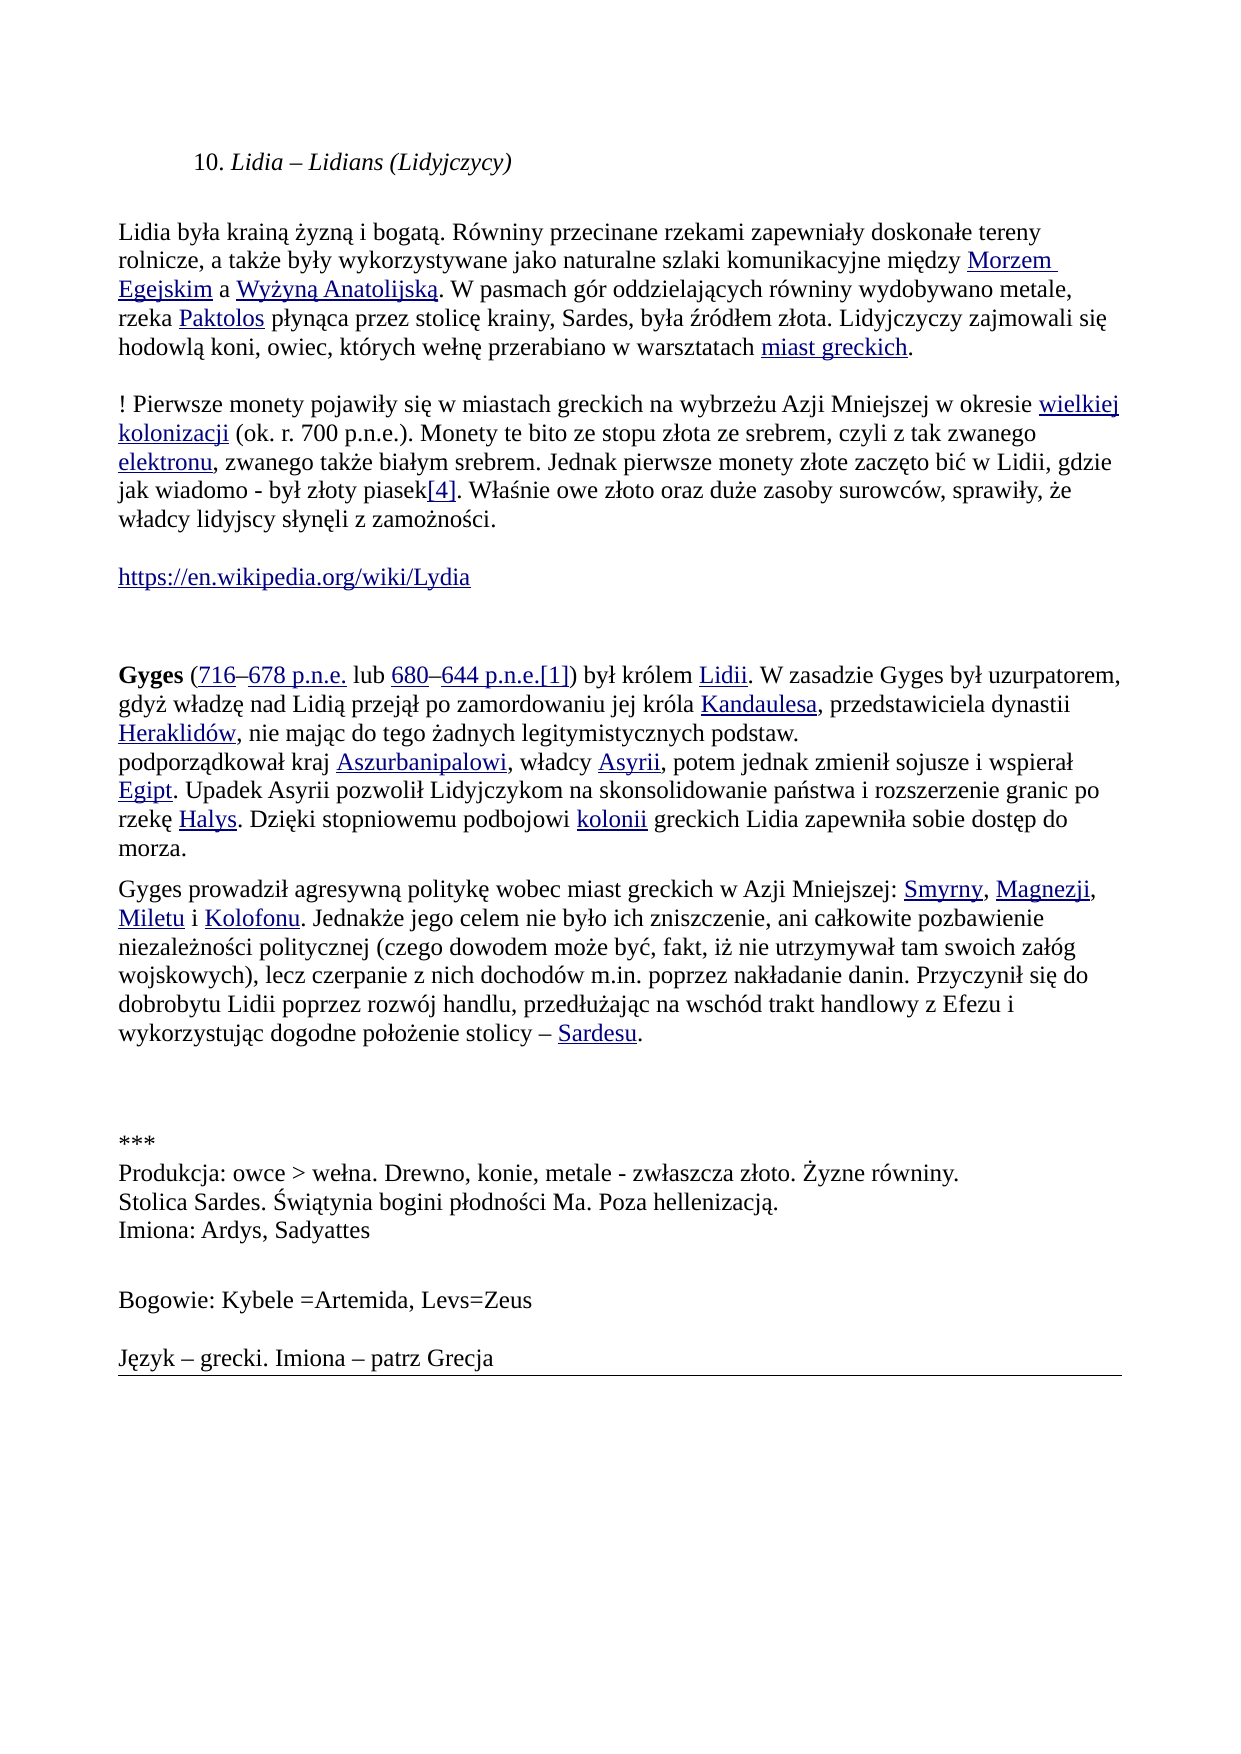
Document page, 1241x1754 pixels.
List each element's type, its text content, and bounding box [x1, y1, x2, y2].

text Lidia była krainą żyzną i bogatą. Równiny przecinane rzekami zapewniały doskonałe tereny rolnicze, a także były wykorzystywane jako naturalne szlaki komunikacyjne między Morzem Egejskim a Wyżyną Anatolijską. W pasmach gór oddzielających równiny wydobywano metale, rzeka Paktolos płynąca przez stolicę krainy, Sardes, była źródłem złota. Lidyjczyczy zajmowali się hodowlą koni, owiec, których wełnę przerabiano w warsztatach miast greckich. [118, 217, 1122, 361]
text Gyges (716–678 p.n.e. lub 680–644 p.n.e.[1]) był królem Lidii. W zasadzie Gyges był uzurpatorem, gdyż władzę nad Lidią przejął po zamordowaniu jej króla Kandaulesa, przedstawiciela dynastii Heraklidów, nie mając do tego żadnych legitymistycznych podstaw. [118, 661, 1122, 747]
text Bogowie: Kybele =Artemida, Levs=Zeus [118, 1286, 1122, 1314]
text Stolica Sardes. Świątynia bogini płodności Ma. Poza hellenizacją. [118, 1187, 1122, 1216]
text https://en.wikipedia.org/wiki/Lydia [118, 562, 1122, 591]
text Produkcja: owce > wełna. Drewno, konie, metale - zwłaszcza złoto. Żyzne równiny. [118, 1158, 1122, 1187]
text Gyges prowadził agresywną politykę wobec miast greckich w Azji Mniejszej: Smyrny, Magnezji, Miletu i Kolofonu. Jednakże jego celem nie było ich zniszczenie, ani całkowite pozbawienie niezależności politycznej (czego dowodem może być, fakt, iż nie utrzymywał tam swoich załóg wojskowych), lecz czerpanie z nich dochodów m.in. poprzez nakładanie danin. Przyczynił się do dobrobytu Lidii poprzez rozwój handlu, przedłużając na wschód trakt handlowy z Efezu i wykorzystując dogodne położenie stolicy – Sardesu. [118, 874, 1122, 1047]
text Język – grecki. Imiona – patrz Grecja [118, 1343, 1122, 1375]
text ! Pierwsze monety pojawiły się w miastach greckich na wybrzeżu Azji Mniejszej w okresie wielkiej kolonizacji (ok. r. 700 p.n.e.). Monety te bito ze stopu złota ze srebrem, czyli z tak zwanego elektronu, zwanego także białym srebrem. Jednak pierwsze monety złote zaczęto bić w Lidii, gdzie jak wiadomo - był złoty piasek[4]. Właśnie owe złoto oraz duże zasoby surowców, sprawiły, że władcy lidyjscy słynęli z zamożności. [118, 389, 1122, 533]
text podporządkował kraj Aszurbanipalowi, władcy Asyrii, potem jednak zmienił sojusze i wspierał Egipt. Upadek Asyrii pozwolił Lidyjczykom na skonsolidowanie państwa i rozszerzenie granic po rzekę Halys. Dzięki stopniowemu podbojowi kolonii greckich Lidia zapewniła sobie dostęp do morza. [118, 747, 1122, 862]
text Imiona: Ardys, Sadyattes [118, 1216, 1122, 1244]
list 10. Lidia – Lidians (Lidyjczycy) [156, 147, 1122, 176]
text *** [118, 1129, 1122, 1158]
